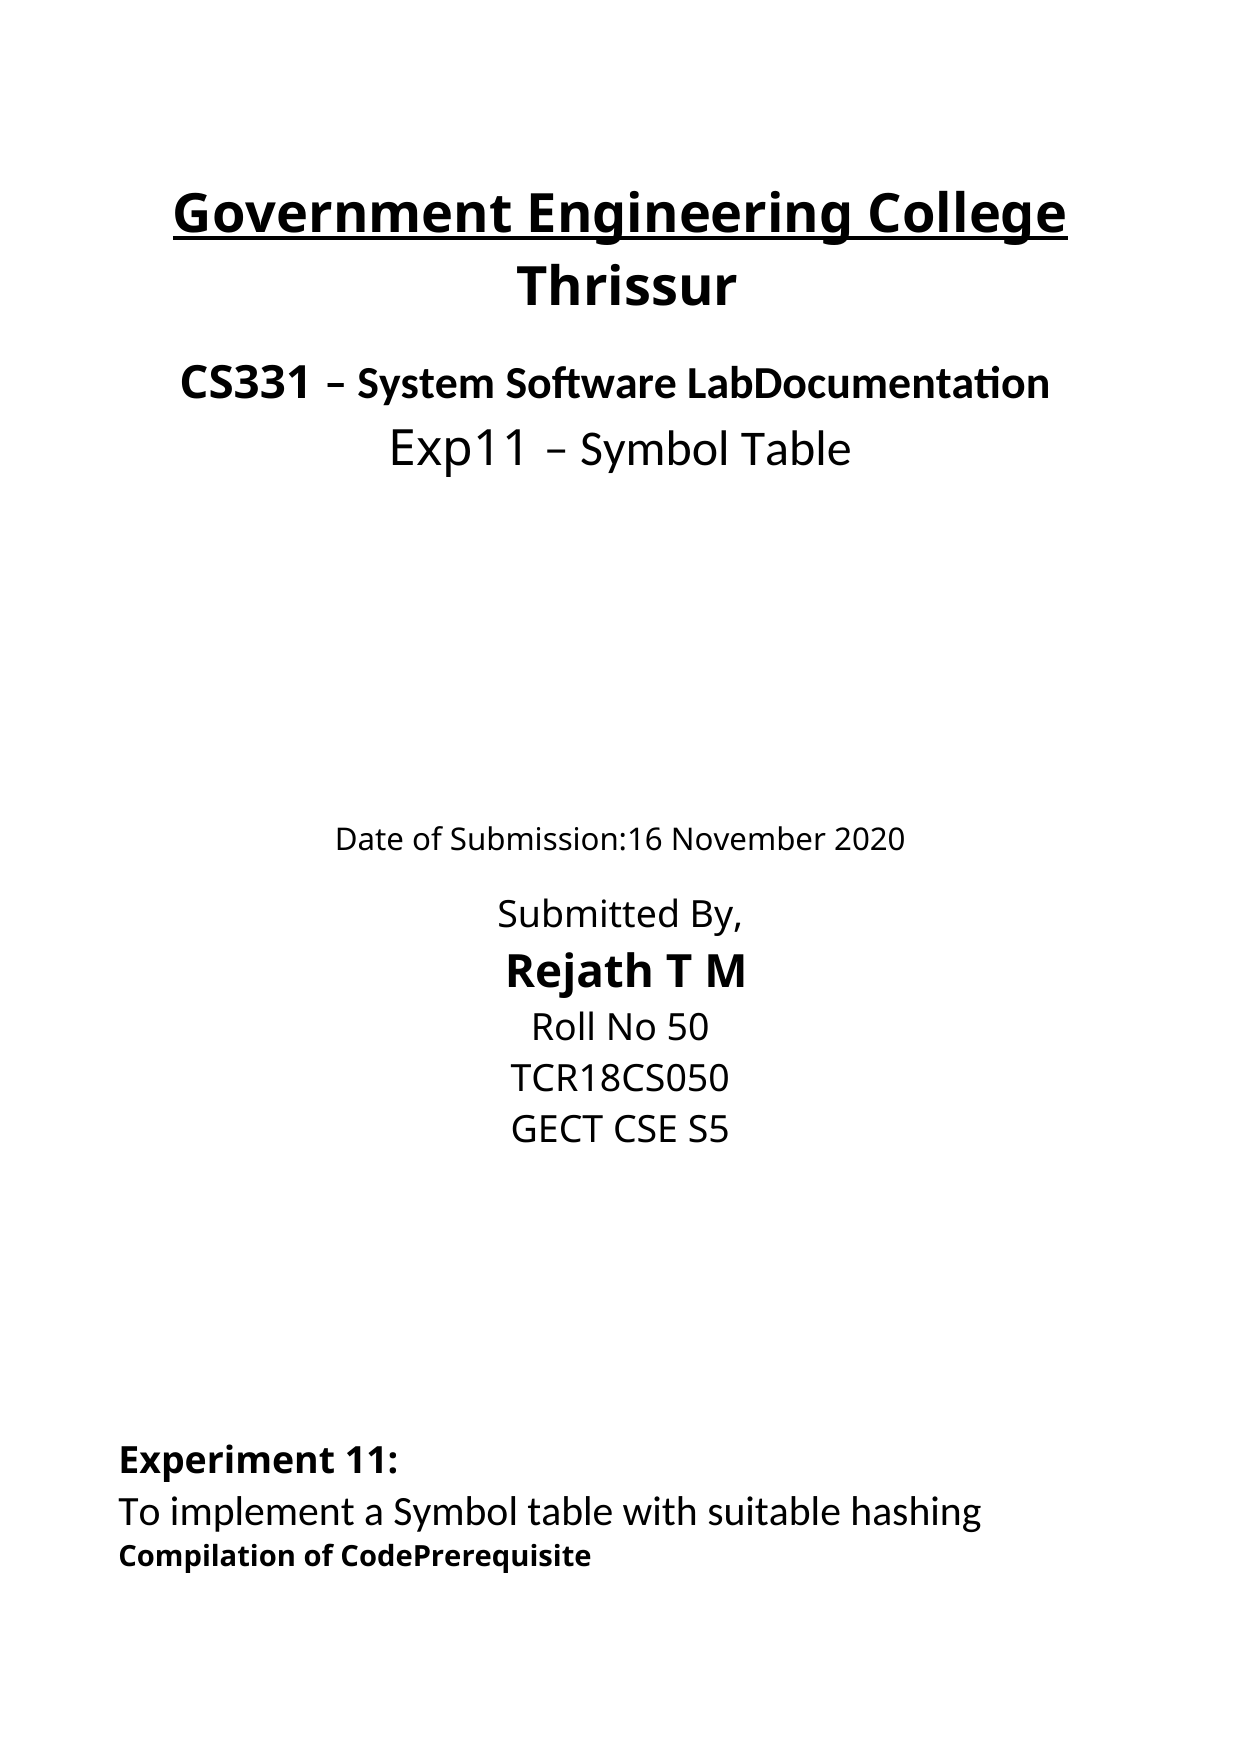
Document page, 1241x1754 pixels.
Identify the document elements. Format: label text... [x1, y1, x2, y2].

text Exp11 – Symbol Table [118, 412, 1122, 480]
text Experiment 11: [118, 1434, 1122, 1485]
text TCR18CS050 [118, 1052, 1122, 1103]
text Rejath T M [118, 938, 1122, 1001]
text Compilation of CodePrerequisite [118, 1536, 1122, 1575]
text CS331 – System Software LabDocumentation [118, 350, 1122, 412]
text GECT CSE S5 [118, 1103, 1122, 1154]
text To implement a Symbol table with suitable hashing [118, 1485, 1122, 1536]
text Thrissur [118, 248, 1122, 322]
text Submitted By, [118, 887, 1122, 938]
text Roll No 50 [118, 1001, 1122, 1052]
text Date of Submission:16 November 2020 [118, 816, 1122, 859]
text Government Engineering College [118, 174, 1122, 248]
